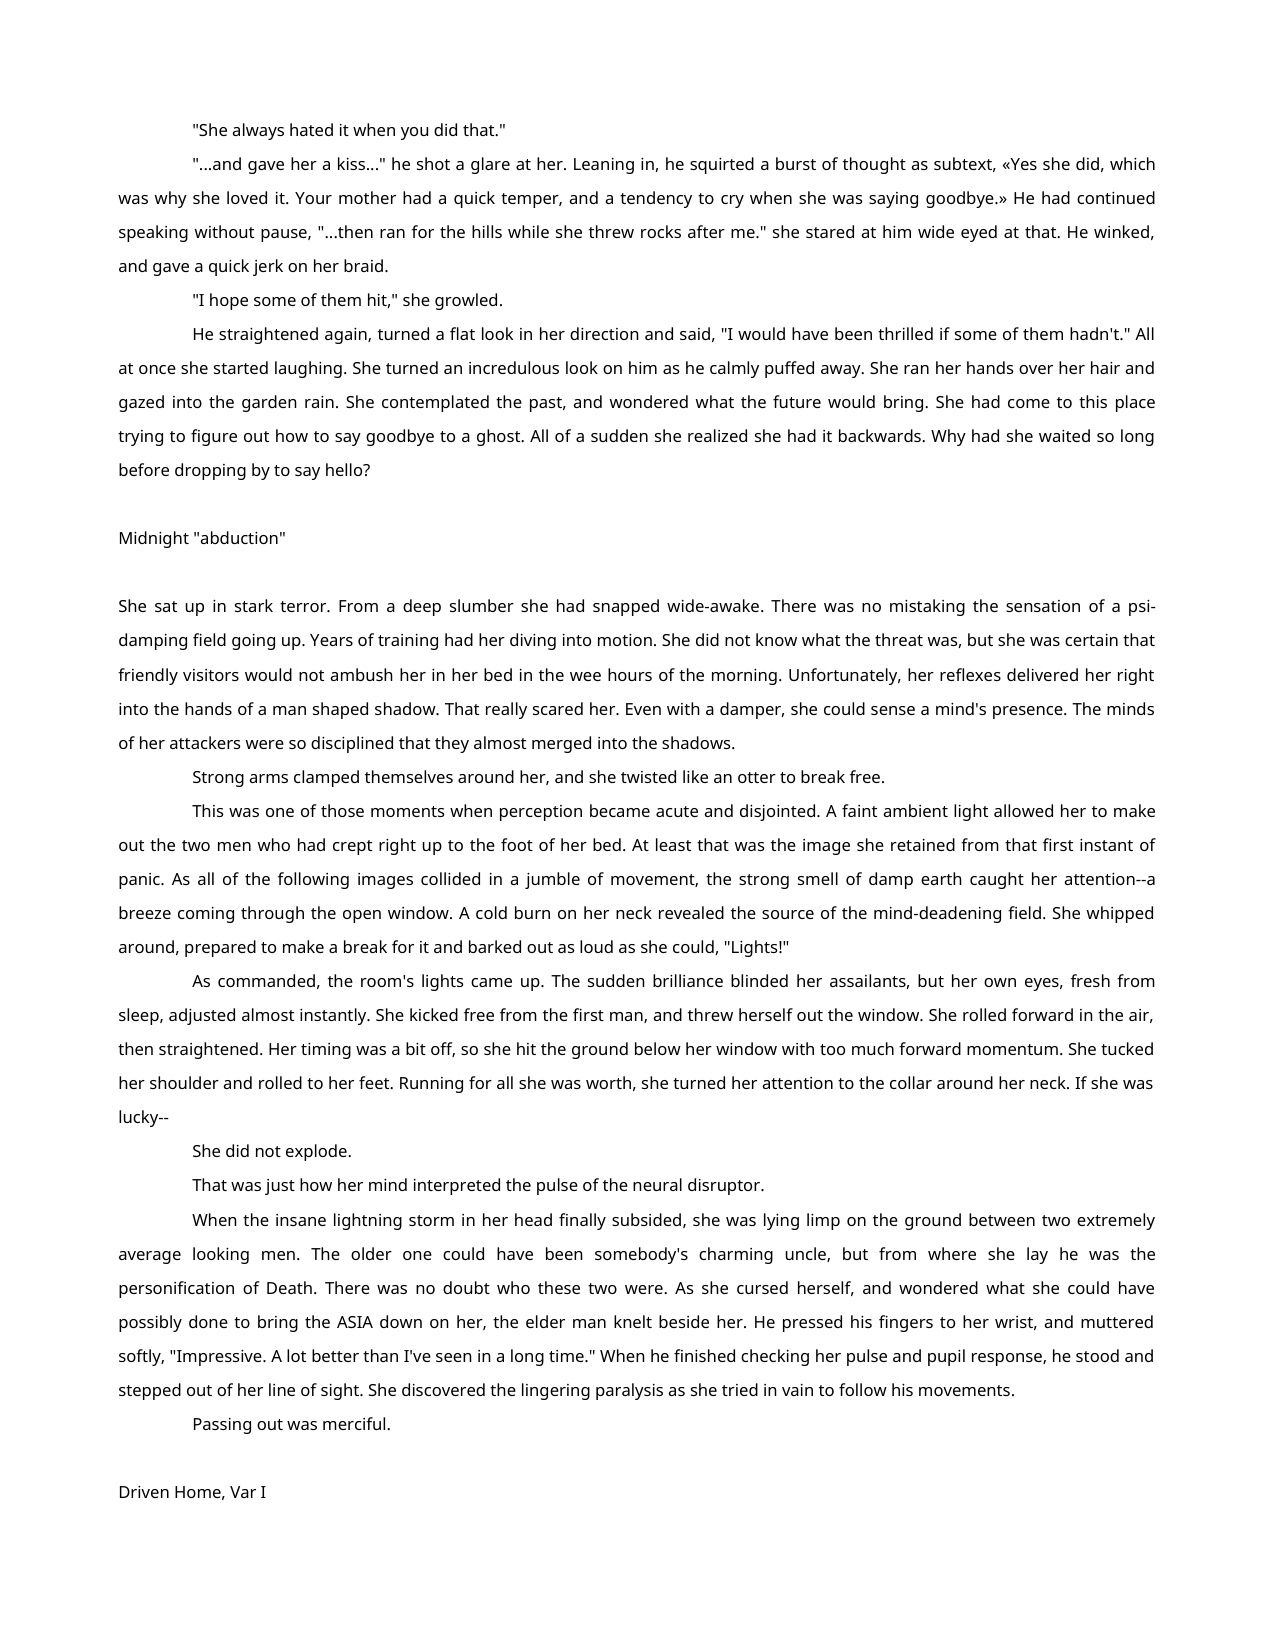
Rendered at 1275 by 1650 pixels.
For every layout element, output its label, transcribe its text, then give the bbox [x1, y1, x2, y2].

text She did not explode. [118, 1140, 1157, 1163]
text "She always hated it when you did that." [118, 118, 1157, 141]
text She sat up in stark terror. From a deep slumber she had snapped wide-awake. There was no mistaking the sensation of a psi-damping field going up. Years of training had her diving into motion. She did not know what the threat was, but she was certain that friendly visitors would not ambush her in her bed in the wee hours of the morning. Unfortunately, her reflexes delivered her right into the hands of a man shaped shadow. That really scared her. Even with a damper, she could sense a mind's presence. The minds of her attackers were so disciplined that they almost merged into the shadows. [118, 595, 1157, 754]
text This was one of those moments when perception became acute and disjointed. A faint ambient light allowed her to make out the two men who had crept right up to the foot of her bed. At least that was the image she retained from that first instant of panic. As all of the following images collided in a jumble of movement, the strong smell of damp earth caught her attention--a breeze coming through the open window. A cold burn on her neck revealed the source of the mind-deadening field. She whipped around, prepared to make a break for it and barked out as loud as she could, "Lights!" [118, 799, 1157, 958]
text Driven Home, Var I [118, 1481, 1157, 1503]
text "...and gave her a kiss..." he shot a glare at her. Leaning in, he squirted a burst of thought as subtext, «Yes she did, which was why she loved it. Your mother had a quick temper, and a tendency to cry when she was saying goodbye.» He had continued speaking without pause, "...then ran for the hills while she threw rocks after me." she stared at him wide eyed at that. He winked, and gave a quick jerk on her braid. [118, 152, 1157, 277]
text As commanded, the room's lights came up. The sudden brilliance blinded her assailants, but her own eyes, fresh from sleep, adjusted almost instantly. She kicked free from the first man, and threw herself out the window. She rolled forward in the air, then straightened. Her timing was a bit off, so she hit the ground below her window with too much forward momentum. She tucked her shoulder and rolled to her feet. Running for all she was worth, she turned her attention to the collar around her neck. If she was lucky-- [118, 970, 1157, 1129]
text When the insane lightning storm in her head finally subsided, she was lying limp on the ground between two extremely average looking men. The older one could have been somebody's charming uncle, but from where she lay he was the personification of Death. There was no doubt who these two were. As she cursed herself, and wondered what she could have possibly done to bring the ASIA down on her, the elder man knelt beside her. He pressed his fingers to her wrist, and muttered softly, "Impressive. A lot better than I've seen in a long time." When he finished checking her pulse and pupil response, he stood and stepped out of her line of sight. She discovered the lingering paralysis as she tried in vain to follow his movements. [118, 1208, 1157, 1401]
text Strong arms clamped themselves around her, and she twisted like an otter to break free. [118, 765, 1157, 788]
text Midnight "abduction" [118, 527, 1157, 549]
text He straightened again, turned a flat look in her direction and said, "I would have been thrilled if some of them hadn't." All at once she started laughing. She turned an incredulous look on him as he calmly puffed away. She ran her hands over her hair and gazed into the garden rain. She contemplated the past, and wondered what the future would bring. She had come to this place trying to figure out how to say goodbye to a ghost. All of a sudden she realized she had it backwards. Why had she waited so long before dropping by to say hello? [118, 322, 1157, 481]
text Passing out was merciful. [118, 1412, 1157, 1435]
text That was just how her mind interpreted the pulse of the neural disruptor. [118, 1174, 1157, 1197]
text "I hope some of them hit," she growled. [118, 288, 1157, 311]
